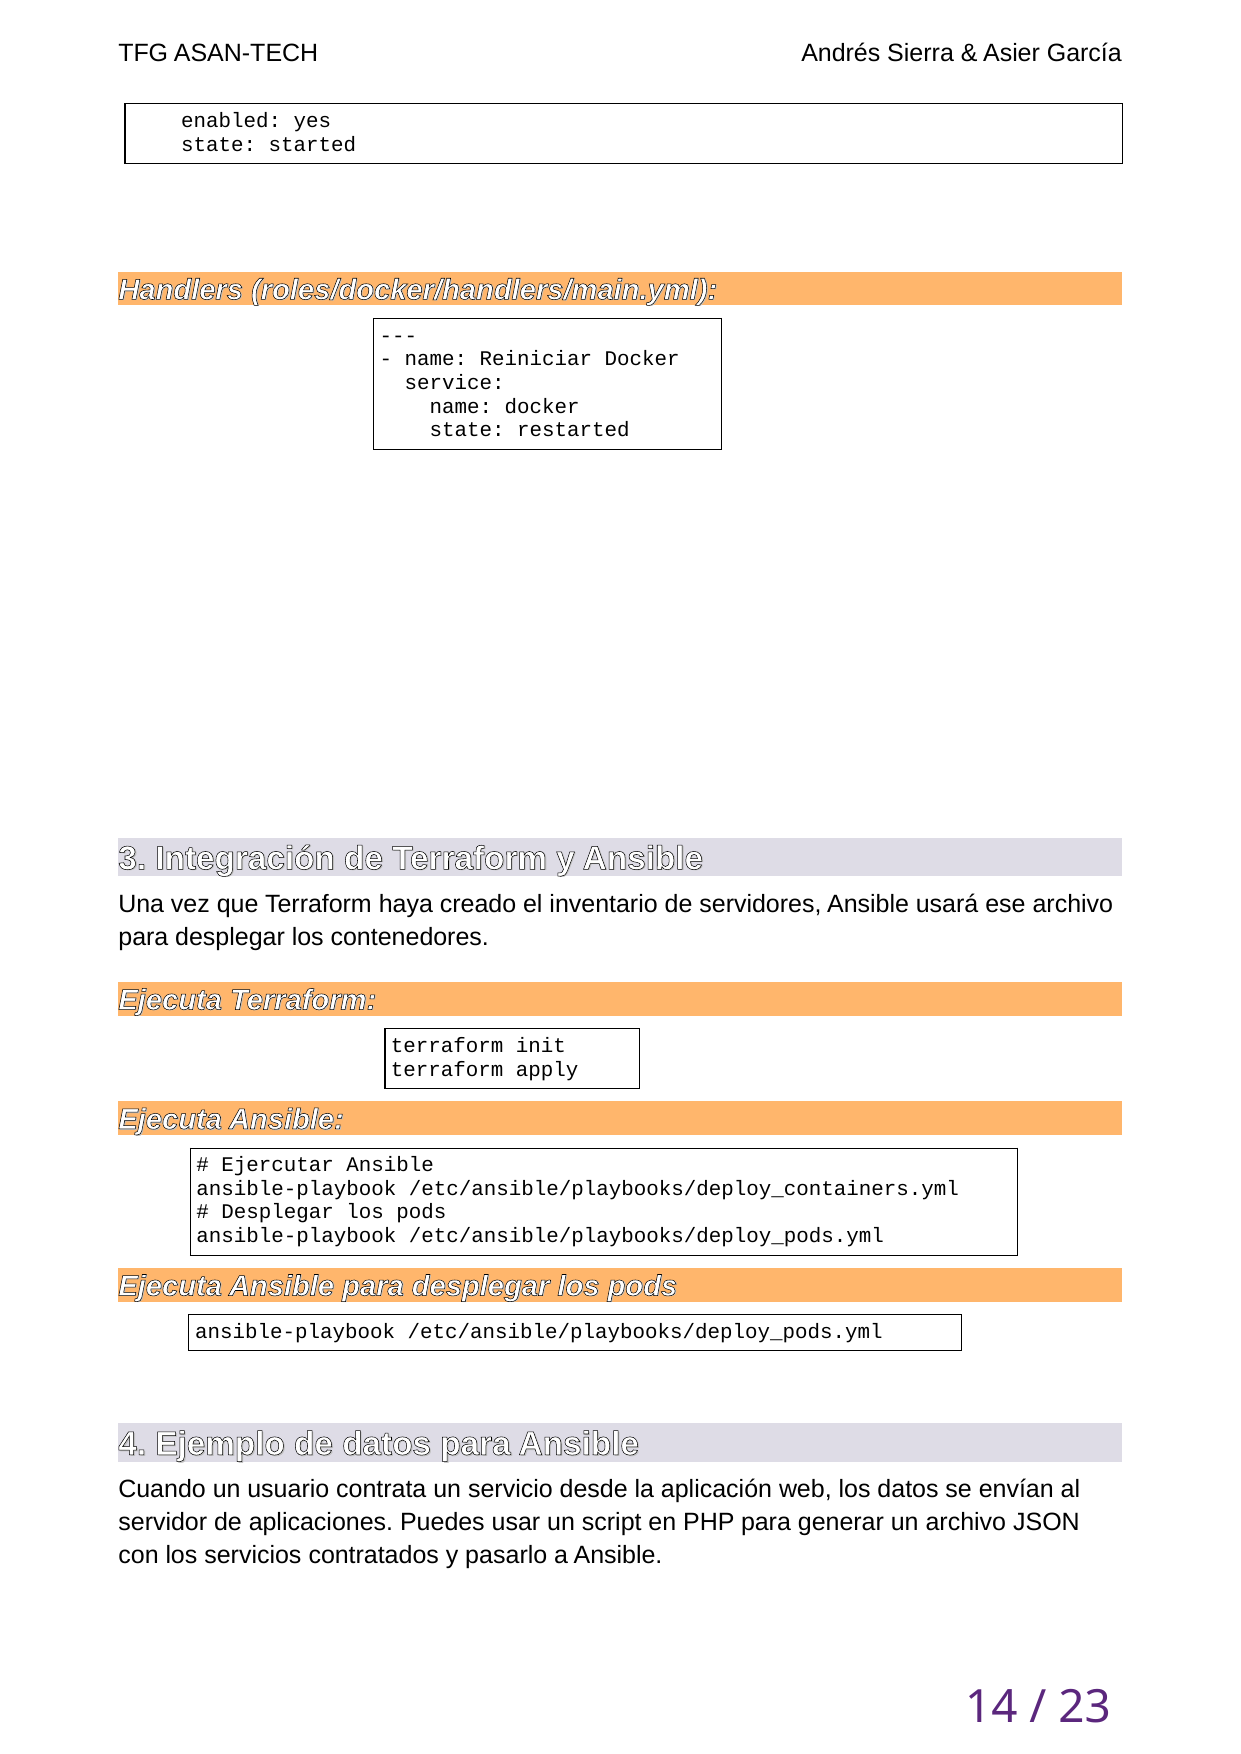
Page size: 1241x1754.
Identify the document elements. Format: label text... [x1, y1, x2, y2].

text Cuando un usuario contrata un servicio desde la aplicación web, los datos se envían al servidor de aplicaciones. Puedes usar un script en PHP para generar un archivo JSON con los servicios contratados y pasarlo a Ansible. [118, 1474, 1122, 1569]
subtitle Ejecuta Terraform: [118, 982, 1122, 1016]
subtitle 4. Ejemplo de datos para Ansible [118, 1423, 1122, 1462]
table_header # Ejercutar Ansible ansible-playbook /etc/ansible/playbooks/deploy_containers.yml # Desplegar los pods ansible-playbook /etc/ansible/playbooks/deploy_pods.yml [191, 1149, 1017, 1254]
subtitle 3. Integración de Terraform y Ansible [118, 838, 1122, 876]
table_header terraform init terraform apply [386, 1029, 639, 1088]
table_header ansible-playbook /etc/ansible/playbooks/deploy_pods.yml [189, 1315, 961, 1350]
text Una vez que Terraform haya creado el inventario de servidores, Ansible usará ese archivo para desplegar los contenedores. [118, 889, 1122, 951]
subtitle Ejecuta Ansible: [118, 1101, 1122, 1135]
table_header --- - name: Reiniciar Docker service: name: docker state: restarted [374, 319, 721, 449]
subtitle Ejecuta Ansible para desplegar los pods [118, 1268, 1122, 1302]
table_header enabled: yes state: started [126, 104, 1122, 163]
subtitle Handlers (roles/docker/handlers/main.yml): [118, 272, 1122, 305]
